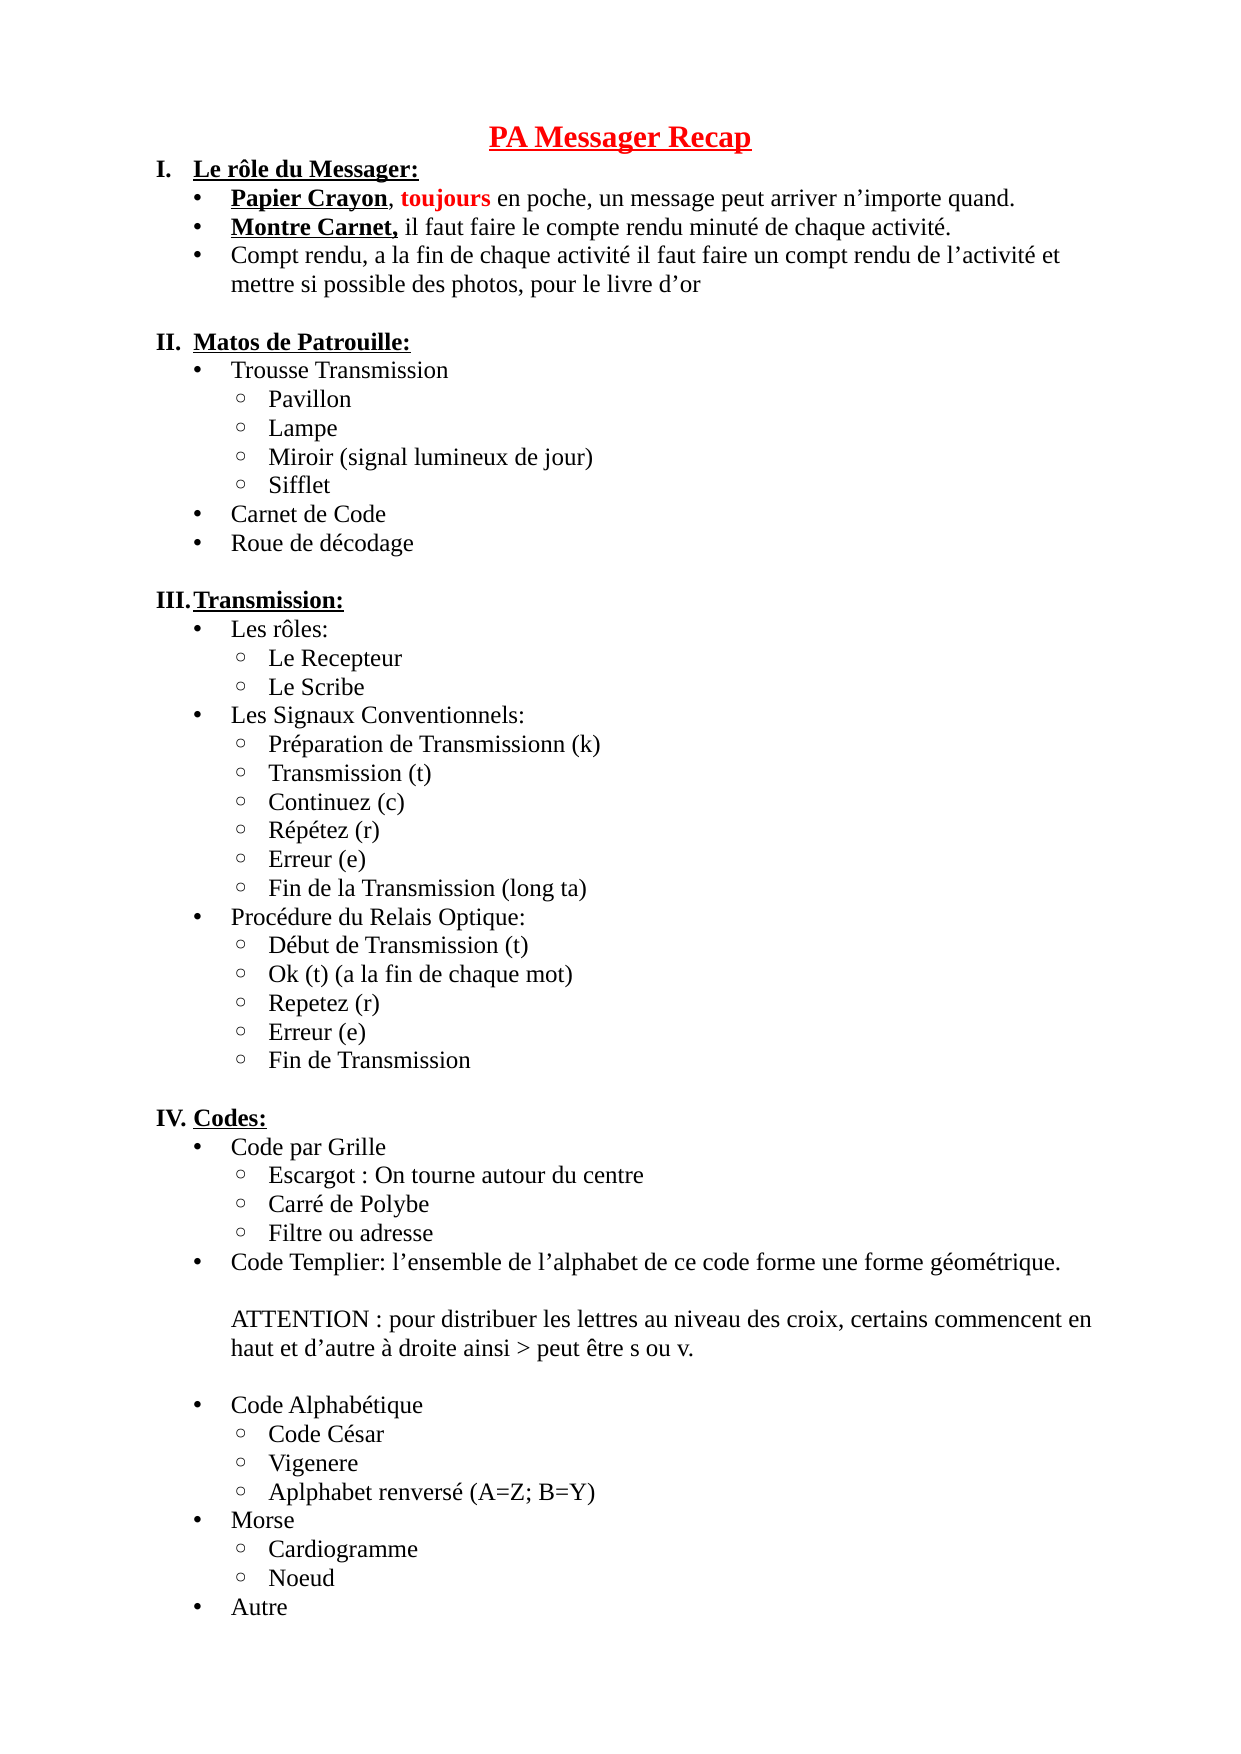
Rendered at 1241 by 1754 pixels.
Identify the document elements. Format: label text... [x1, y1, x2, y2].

list Repetez (r) [231, 988, 1122, 1017]
list Code César [231, 1419, 1122, 1448]
list Cardiogramme [231, 1534, 1122, 1563]
list Répétez (r) [231, 815, 1122, 844]
list Procédure du Relais Optique: [193, 902, 1122, 930]
list Les rôles: [193, 614, 1122, 643]
list Montre Carnet, il faut faire le compte rendu minuté de chaque activité. [193, 212, 1122, 240]
list Ok (t) (a la fin de chaque mot) [231, 959, 1122, 988]
list Miroir (signal lumineux de jour) [231, 442, 1122, 470]
list Lampe [231, 413, 1122, 442]
list Escargot : On tourne autour du centre [231, 1160, 1122, 1189]
list Autre [193, 1592, 1122, 1620]
list Morse [193, 1505, 1122, 1534]
list Carnet de Code [193, 499, 1122, 528]
list Papier Crayon, toujours en poche, un message peut arriver n’importe quand. [193, 183, 1122, 212]
list Le rôle du Messager: [156, 154, 1122, 183]
list Filtre ou adresse [231, 1218, 1122, 1247]
list Préparation de Transmissionn (k) [231, 729, 1122, 758]
list Compt rendu, a la fin de chaque activité il faut faire un compt rendu de l’activité et mettre si possible des photos, pour le livre d’or [193, 240, 1122, 298]
list Trousse Transmission [193, 355, 1122, 384]
list Le Scribe [231, 672, 1122, 700]
list Noeud [231, 1563, 1122, 1592]
list Code par Grille [193, 1132, 1122, 1160]
list ATTENTION : pour distribuer les lettres au niveau des croix, certains commencent en haut et d’autre à droite ainsi > peut être s ou v. [193, 1304, 1122, 1362]
list Sifflet [231, 470, 1122, 499]
list Les Signaux Conventionnels: [193, 700, 1122, 729]
list Début de Transmission (t) [231, 930, 1122, 959]
list Pavillon [231, 384, 1122, 413]
list Code Alphabétique [193, 1390, 1122, 1419]
list Codes: [156, 1103, 1122, 1132]
list Le Recepteur [231, 643, 1122, 672]
list Carré de Polybe [231, 1189, 1122, 1218]
list Continuez (c) [231, 787, 1122, 815]
list Erreur (e) [231, 1017, 1122, 1045]
list Fin de la Transmission (long ta) [231, 873, 1122, 902]
list Vigenere [231, 1448, 1122, 1477]
list Matos de Patrouille: [156, 327, 1122, 355]
list Fin de Transmission [231, 1045, 1122, 1074]
list Roue de décodage [193, 528, 1122, 557]
text PA Messager Recap [118, 118, 1122, 154]
list Aplphabet renversé (A=Z; B=Y) [231, 1477, 1122, 1505]
list Code Templier: l’ensemble de l’alphabet de ce code forme une forme géométrique. [193, 1247, 1122, 1275]
list Transmission: [156, 585, 1122, 614]
list Erreur (e) [231, 844, 1122, 873]
list Transmission (t) [231, 758, 1122, 787]
